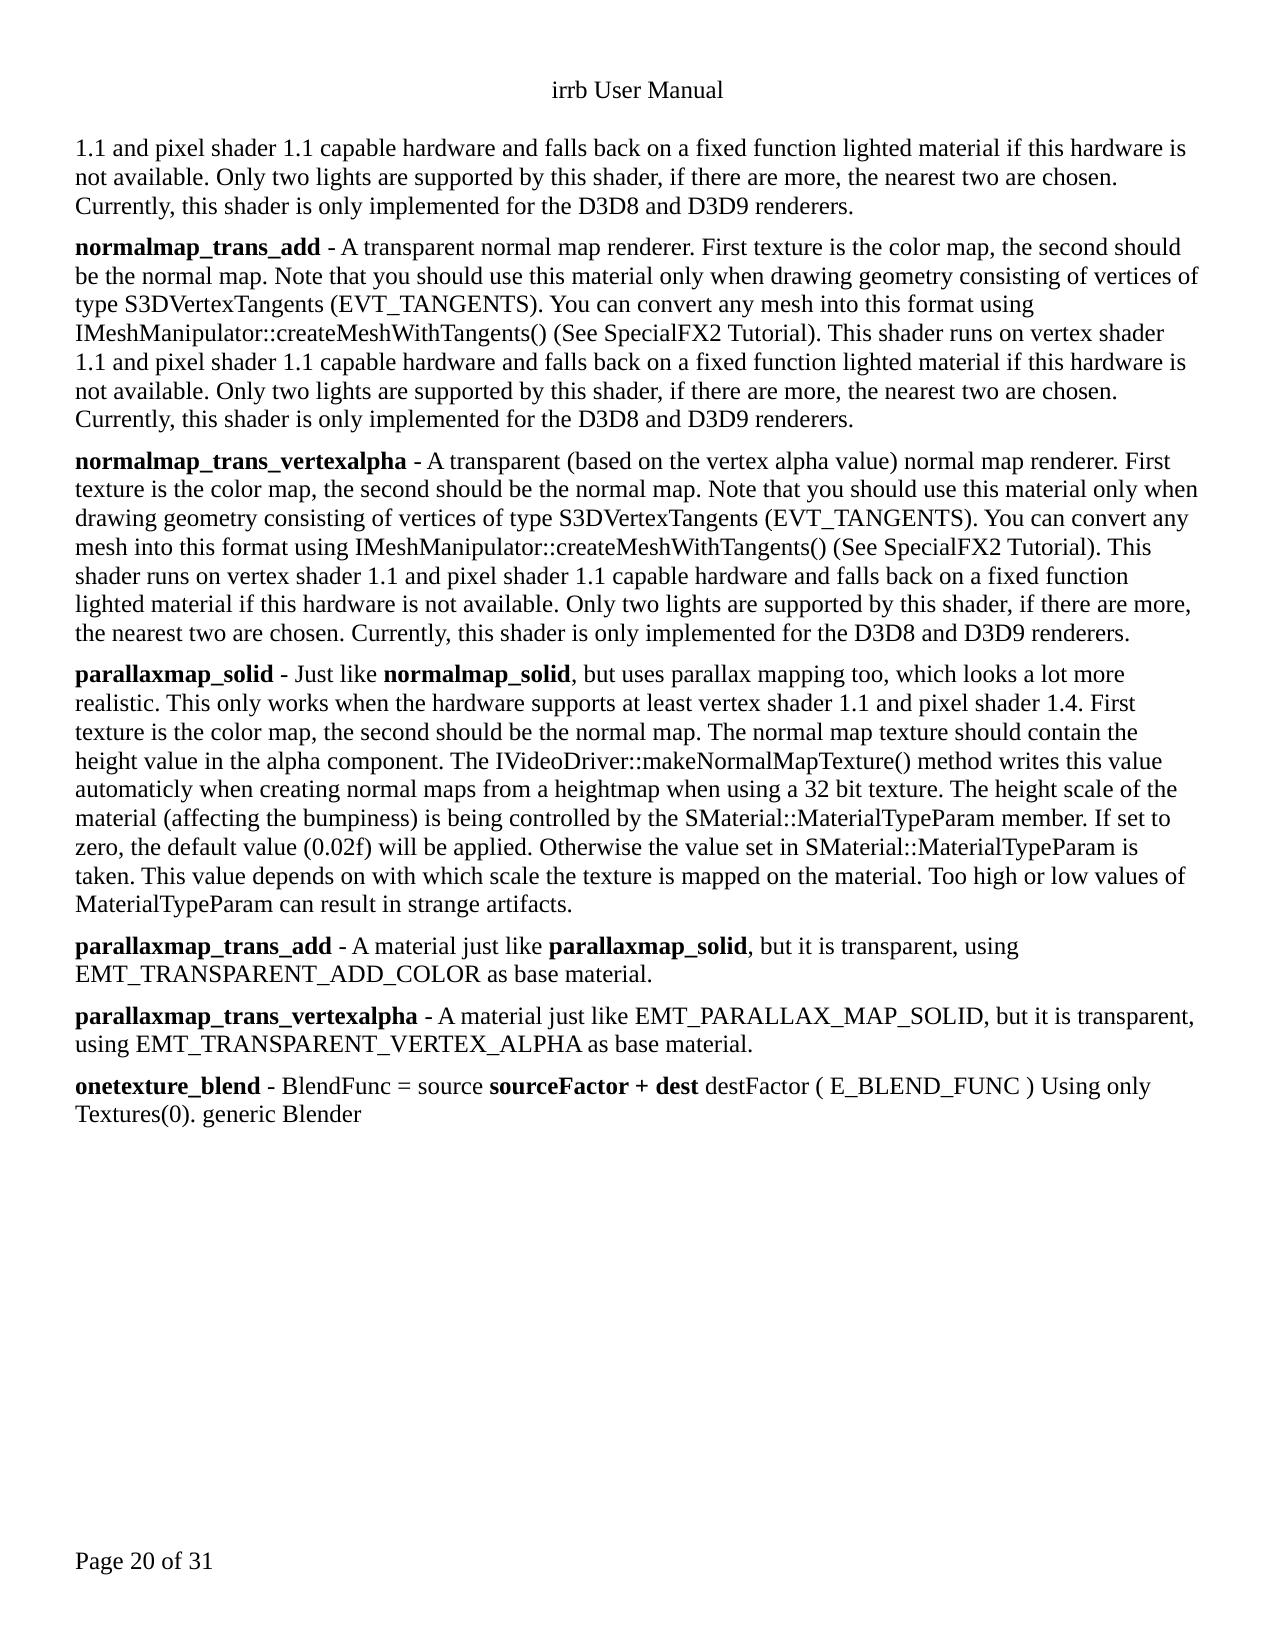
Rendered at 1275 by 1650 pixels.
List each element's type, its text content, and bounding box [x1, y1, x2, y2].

text 1.1 and pixel shader 1.1 capable hardware and falls back on a fixed function lighted material if this hardware is not available. Only two lights are supported by this shader, if there are more, the nearest two are chosen. Currently, this shader is only implemented for the D3D8 and D3D9 renderers. [75, 133, 1200, 219]
text parallaxmap_trans_vertexalpha - A material just like EMT_PARALLAX_MAP_SOLID, but it is transparent, using EMT_TRANSPARENT_VERTEX_ALPHA as base material. [75, 1001, 1200, 1058]
text parallaxmap_trans_add - A material just like parallaxmap_solid, but it is transparent, using EMT_TRANSPARENT_ADD_COLOR as base material. [75, 931, 1200, 988]
text parallaxmap_solid - Just like normalmap_solid, but uses parallax mapping too, which looks a lot more realistic. This only works when the hardware supports at least vertex shader 1.1 and pixel shader 1.4. First texture is the color map, the second should be the normal map. The normal map texture should contain the height value in the alpha component. The IVideoDriver::makeNormalMapTexture() method writes this value automaticly when creating normal maps from a heightmap when using a 32 bit texture. The height scale of the material (affecting the bumpiness) is being controlled by the SMaterial::MaterialTypeParam member. If set to zero, the default value (0.02f) will be applied. Otherwise the value set in SMaterial::MaterialTypeParam is taken. This value depends on with which scale the texture is mapped on the material. Too high or low values of MaterialTypeParam can result in strange artifacts. [75, 659, 1200, 918]
text onetexture_blend - BlendFunc = source sourceFactor + dest destFactor ( E_BLEND_FUNC ) Using only Textures(0). generic Blender [75, 1071, 1200, 1128]
text normalmap_trans_vertexalpha - A transparent (based on the vertex alpha value) normal map renderer. First texture is the color map, the second should be the normal map. Note that you should use this material only when drawing geometry consisting of vertices of type S3DVertexTangents (EVT_TANGENTS). You can convert any mesh into this format using IMeshManipulator::createMeshWithTangents() (See SpecialFX2 Tutorial). This shader runs on vertex shader 1.1 and pixel shader 1.1 capable hardware and falls back on a fixed function lighted material if this hardware is not available. Only two lights are supported by this shader, if there are more, the nearest two are chosen. Currently, this shader is only implemented for the D3D8 and D3D9 renderers. [75, 446, 1200, 647]
text normalmap_trans_add - A transparent normal map renderer. First texture is the color map, the second should be the normal map. Note that you should use this material only when drawing geometry consisting of vertices of type S3DVertexTangents (EVT_TANGENTS). You can convert any mesh into this format using IMeshManipulator::createMeshWithTangents() (See SpecialFX2 Tutorial). This shader runs on vertex shader 1.1 and pixel shader 1.1 capable hardware and falls back on a fixed function lighted material if this hardware is not available. Only two lights are supported by this shader, if there are more, the nearest two are chosen. Currently, this shader is only implemented for the D3D8 and D3D9 renderers. [75, 232, 1200, 433]
